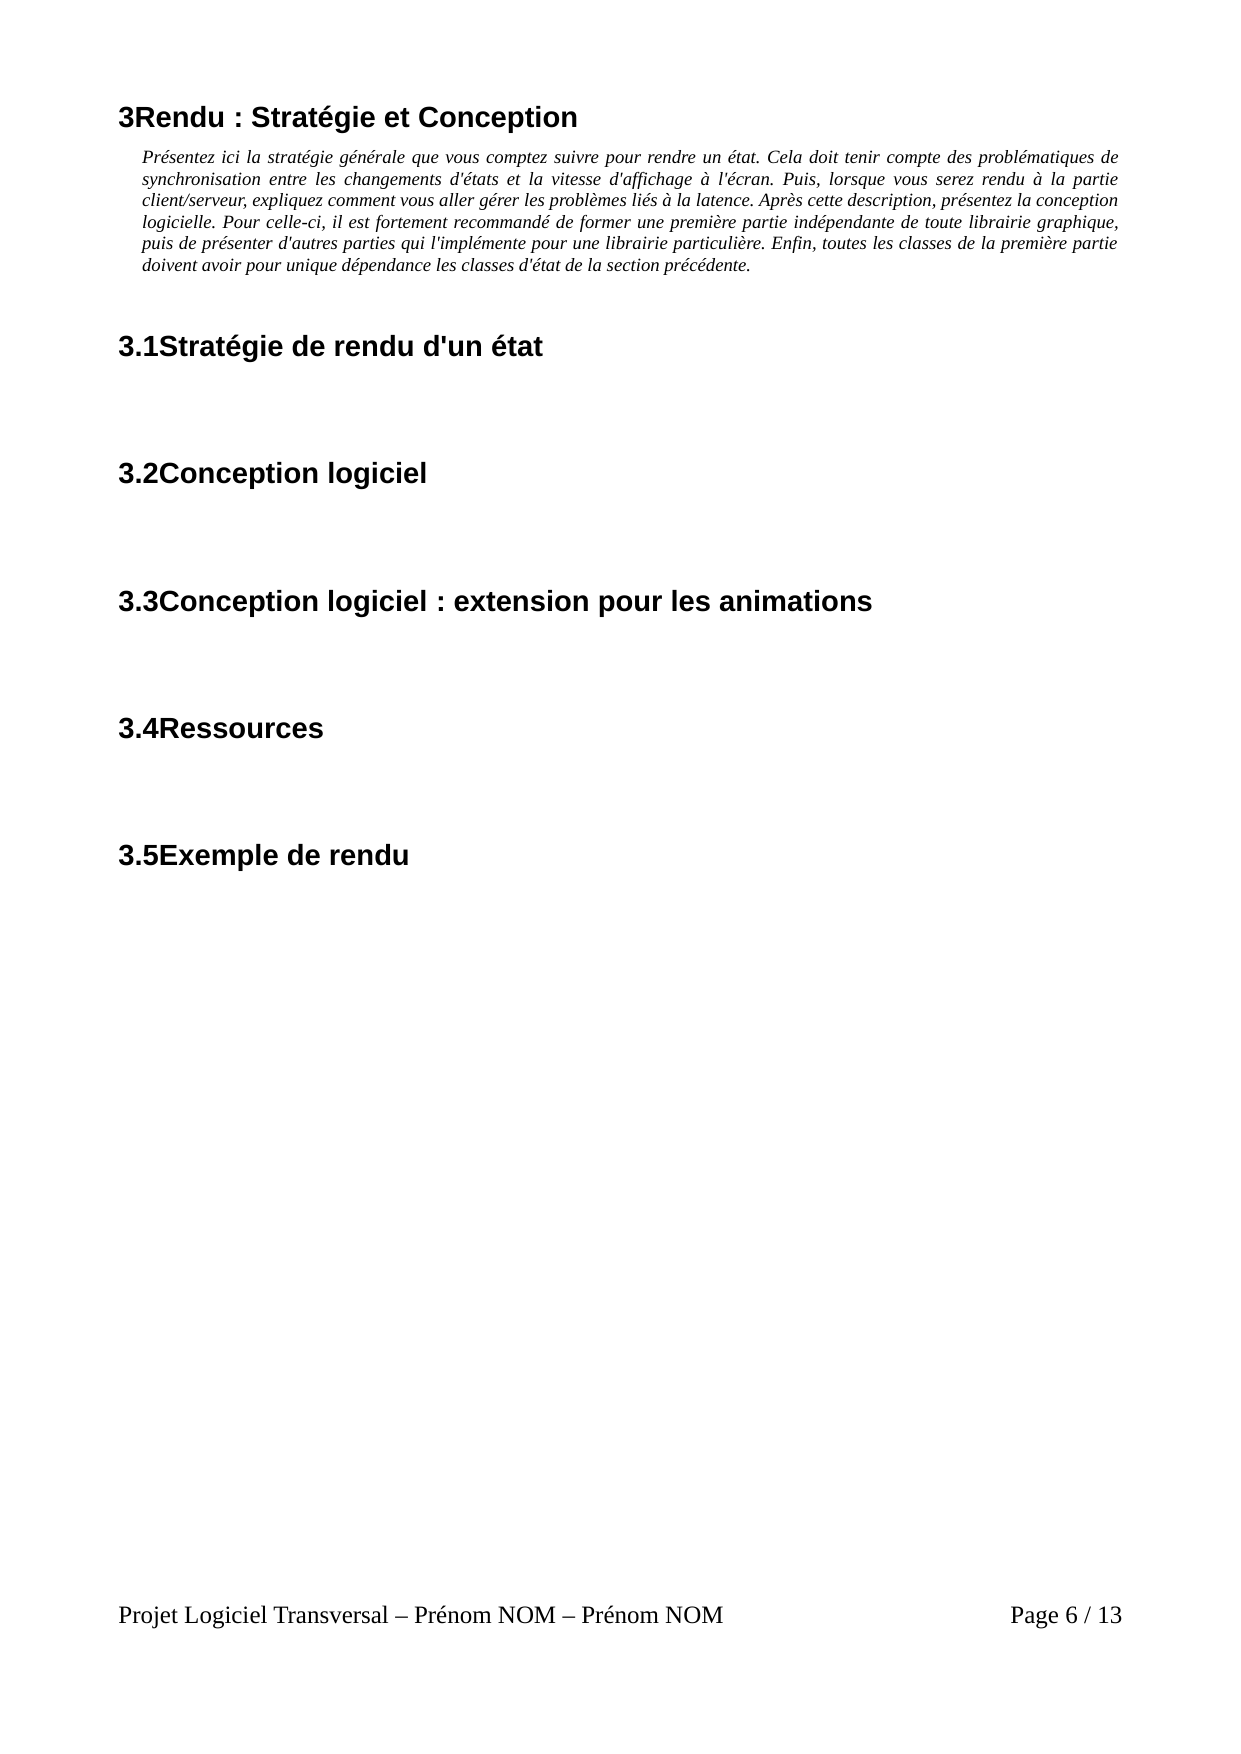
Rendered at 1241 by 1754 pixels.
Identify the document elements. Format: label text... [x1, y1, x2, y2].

subtitle Rendu : Stratégie et Conception [118, 100, 1122, 133]
subtitle Ressources [118, 711, 1122, 744]
text Présentez ici la stratégie générale que vous comptez suivre pour rendre un état. Cela doit tenir compte des problématiques de synchronisation entre les changements d'états et la vitesse d'affichage à l'écran. Puis, lorsque vous serez rendu à la partie client/serveur, expliquez comment vous aller gérer les problèmes liés à la latence. Après cette description, présentez la conception logicielle. Pour celle-ci, il est fortement recommandé de former une première partie indépendante de toute librairie graphique, puis de présenter d'autres parties qui l'implémente pour une librairie particulière. Enfin, toutes les classes de la première partie doivent avoir pour unique dépendance les classes d'état de la section précédente. [142, 146, 1122, 275]
subtitle Conception logiciel [118, 456, 1122, 490]
subtitle Conception logiciel : extension pour les animations [118, 584, 1122, 617]
subtitle Stratégie de rendu d'un état [118, 329, 1122, 363]
subtitle Exemple de rendu [118, 838, 1122, 872]
